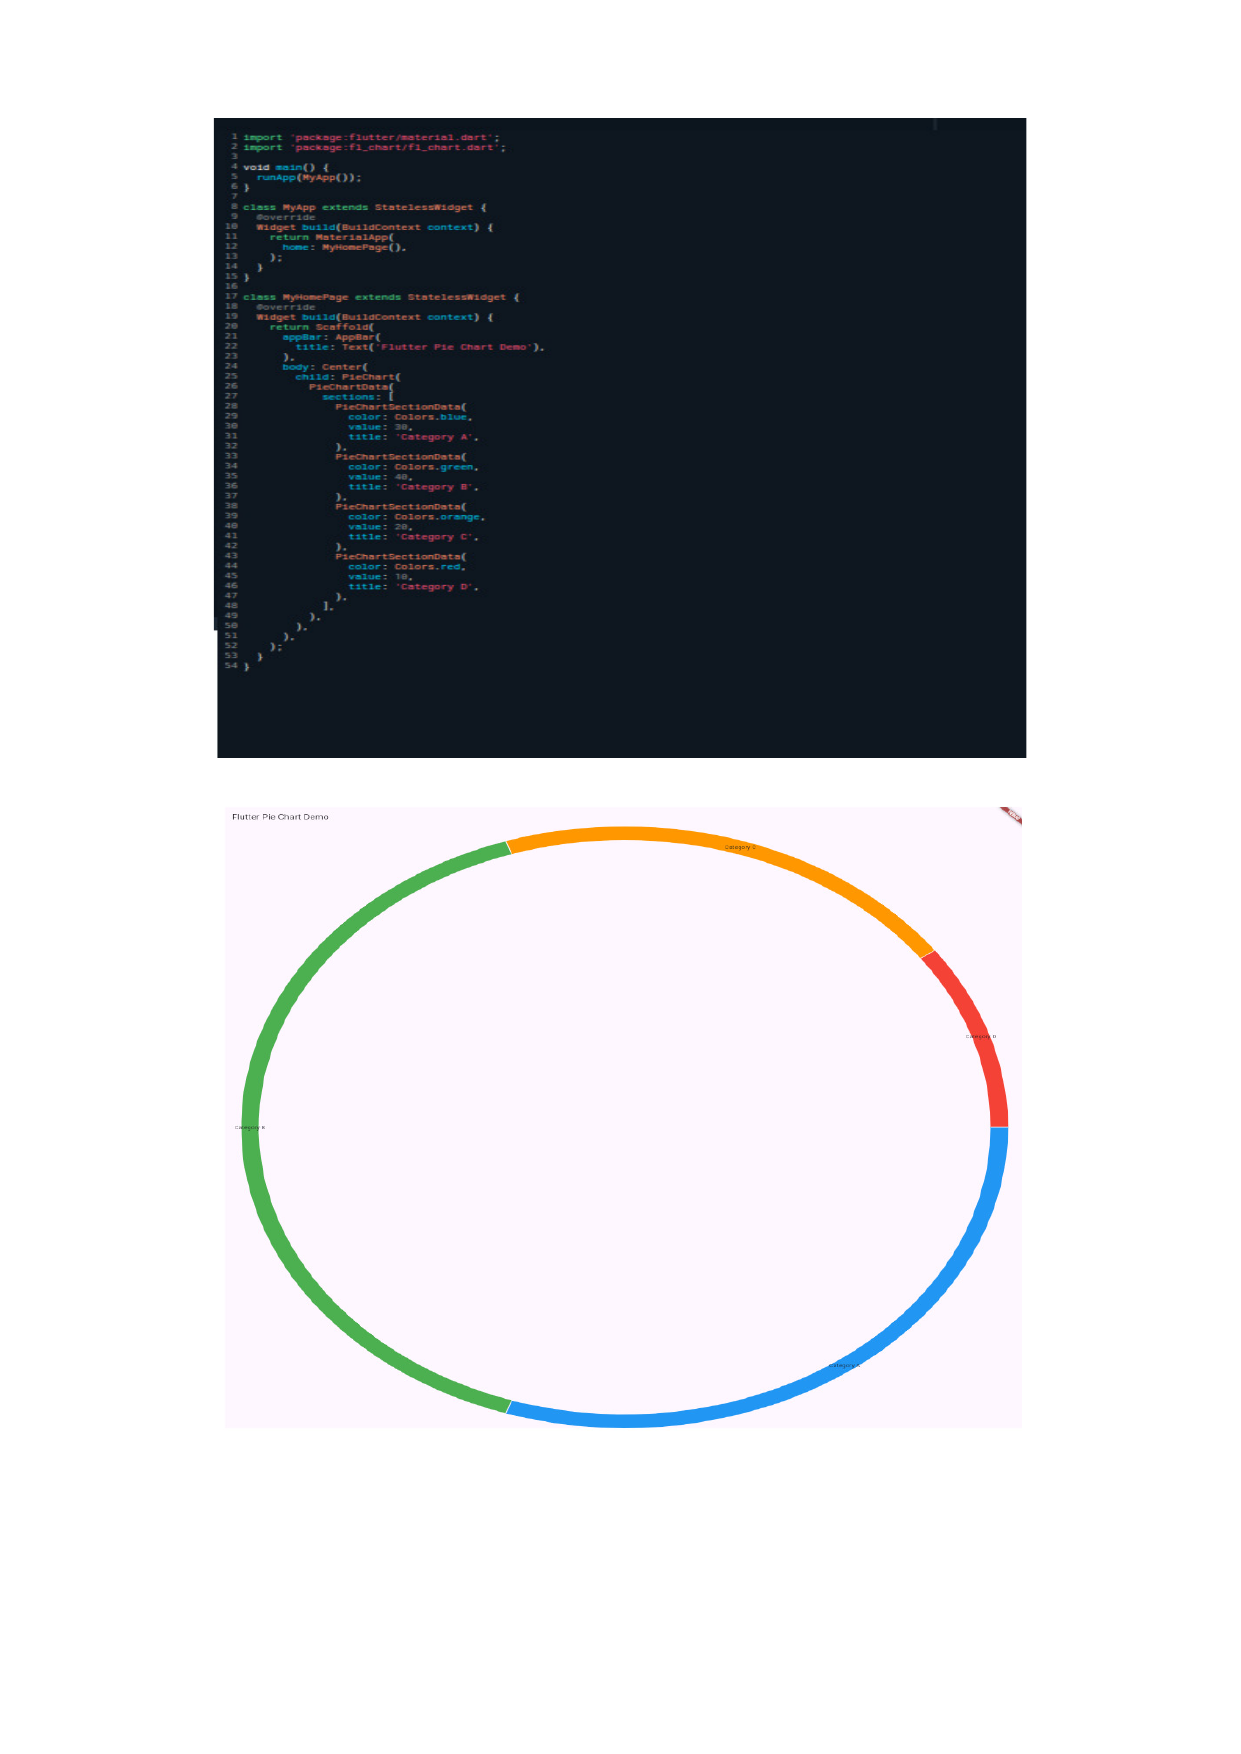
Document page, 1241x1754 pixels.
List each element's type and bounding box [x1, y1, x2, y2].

picture [213, 118, 1027, 758]
picture [222, 790, 1022, 1447]
